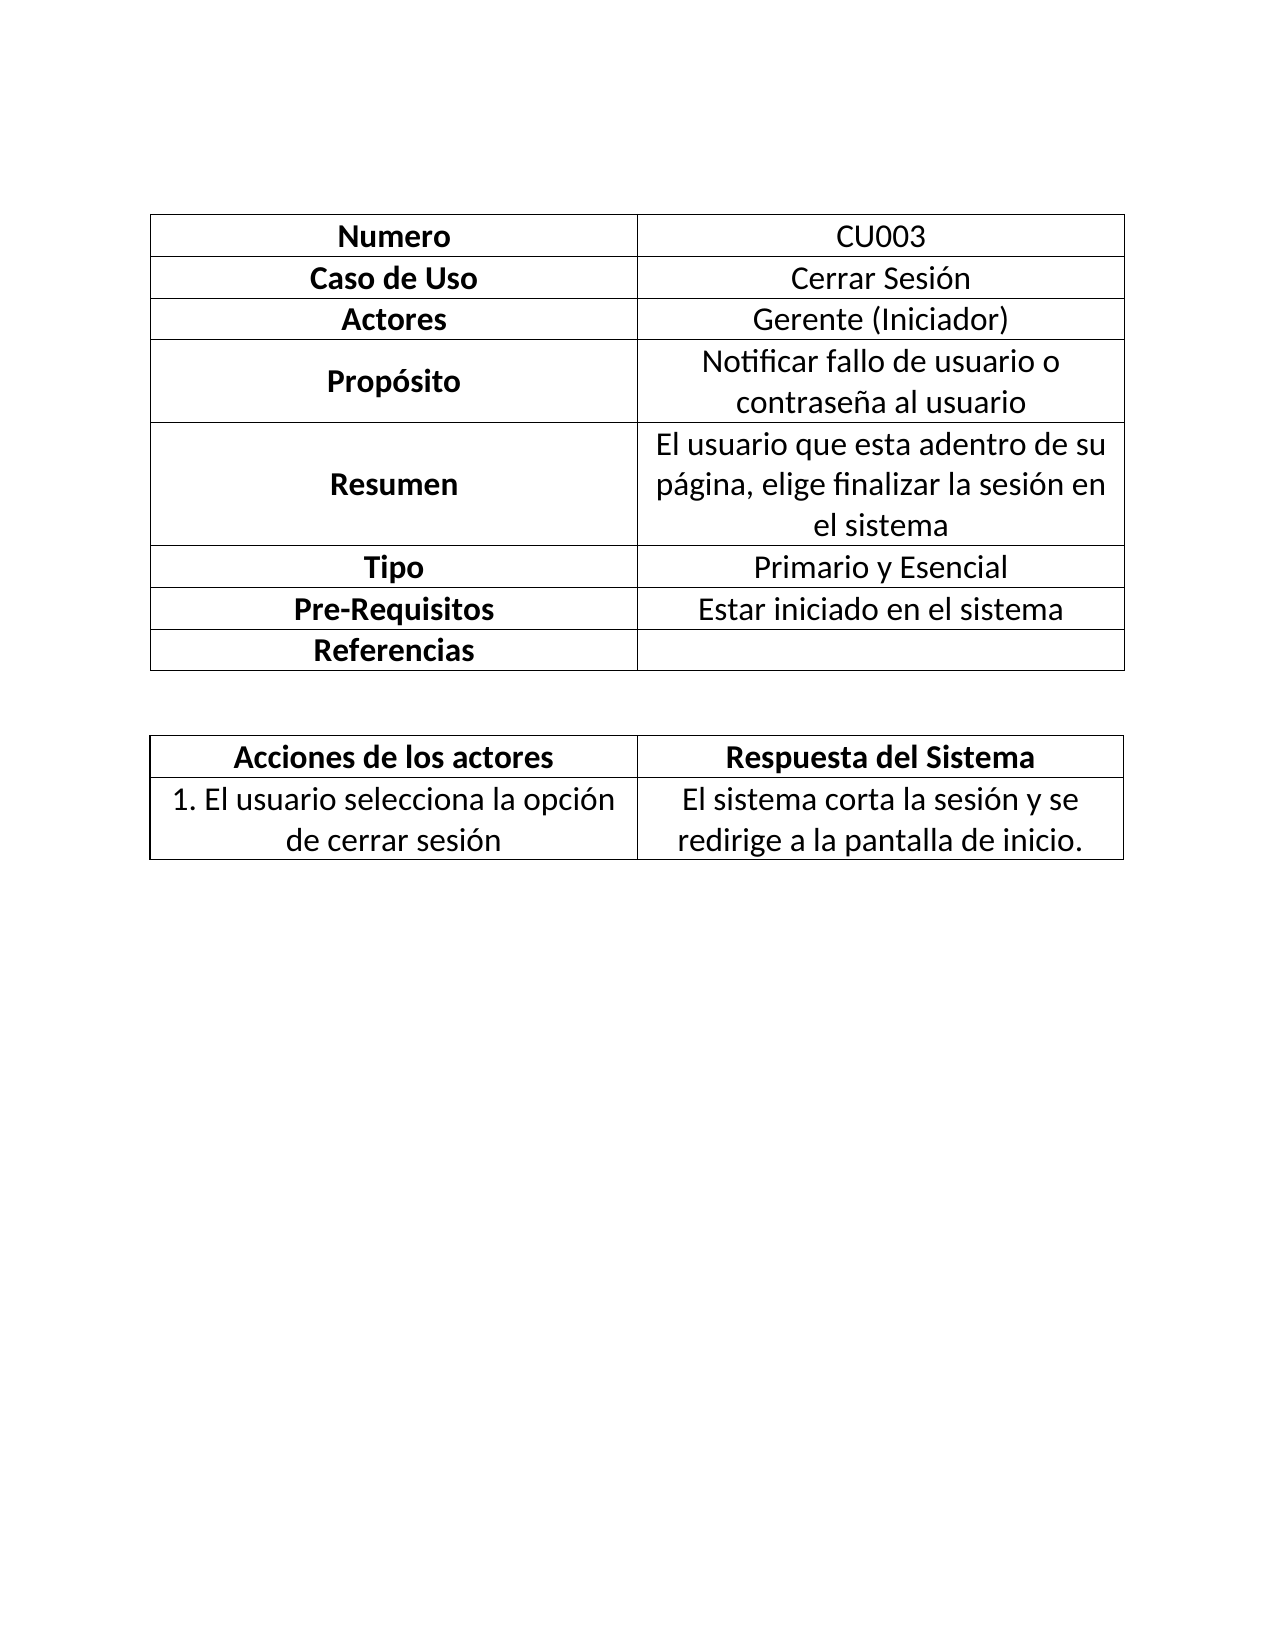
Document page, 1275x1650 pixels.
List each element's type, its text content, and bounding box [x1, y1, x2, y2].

table_cell 1. El usuario selecciona la opción de cerrar sesión [151, 778, 637, 859]
table_cell Primario y Esencial [638, 546, 1124, 587]
table_cell Gerente (Iniciador) [638, 299, 1124, 339]
table_cell [638, 630, 1124, 670]
table_cell Cerrar Sesión [638, 257, 1124, 297]
table_cell Actores [151, 299, 637, 339]
table_header CU003 [638, 215, 1124, 256]
table_cell Referencias [151, 630, 637, 670]
table_cell Notificar fallo de usuario o contraseña al usuario [638, 340, 1124, 422]
table_cell Propósito [151, 340, 637, 422]
table_header Acciones de los actores [151, 736, 637, 777]
table_cell Estar iniciado en el sistema [638, 588, 1124, 628]
table_header Numero [151, 215, 637, 256]
table_cell Tipo [151, 546, 637, 587]
table_cell Resumen [151, 423, 637, 545]
table_cell Pre-Requisitos [151, 588, 637, 628]
table_cell El usuario que esta adentro de su página, elige finalizar la sesión en el sistema [638, 423, 1124, 545]
table_cell El sistema corta la sesión y se redirige a la pantalla de inicio. [638, 778, 1123, 859]
table_cell Caso de Uso [151, 257, 637, 297]
table_header Respuesta del Sistema [638, 736, 1123, 777]
